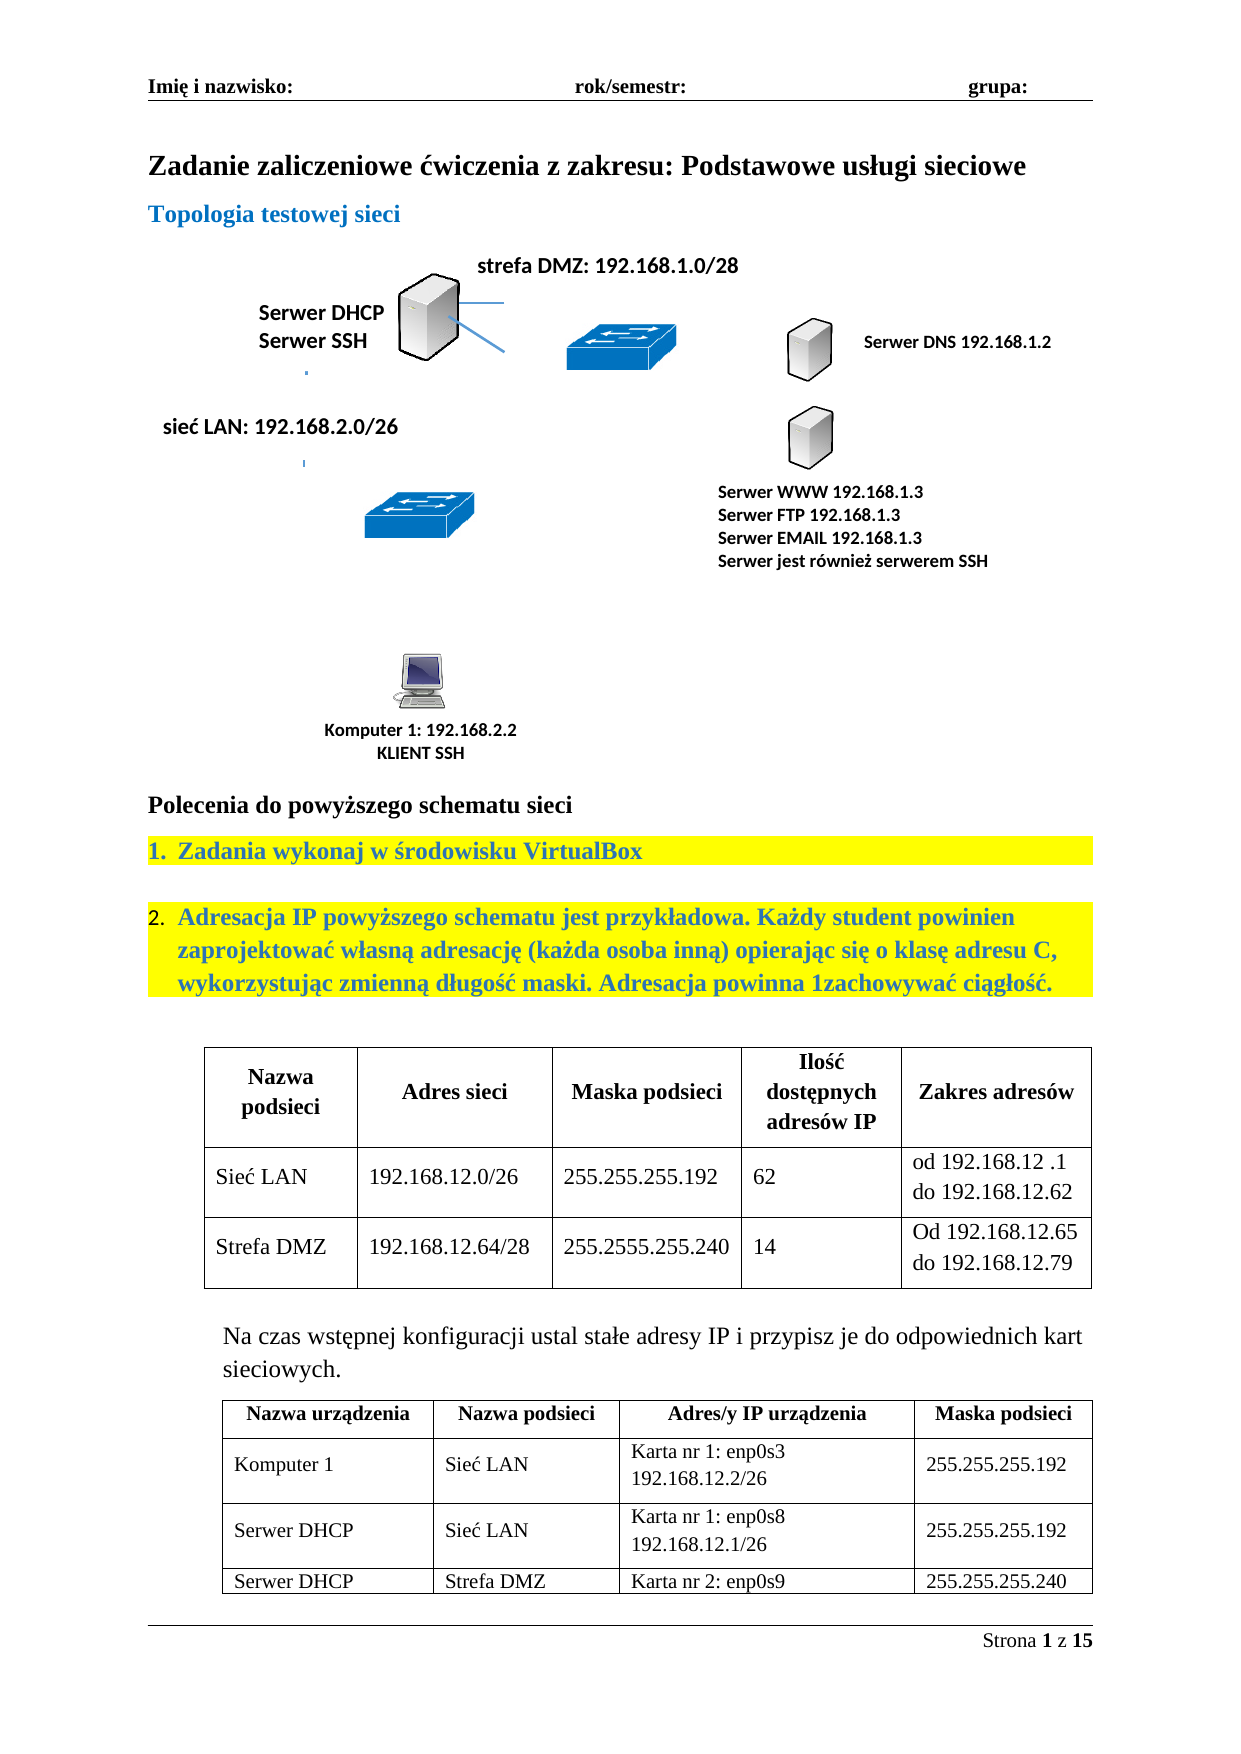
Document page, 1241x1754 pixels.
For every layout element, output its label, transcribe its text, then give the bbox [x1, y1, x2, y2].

table_cell Strefa DMZ [205, 1218, 357, 1287]
table_cell Sieć LAN [434, 1504, 619, 1568]
table_cell Od 192.168.12.65 do 192.168.12.79 [902, 1218, 1091, 1287]
table_header Adres sieci [358, 1048, 552, 1147]
table_header Maska podsieci [553, 1048, 741, 1147]
table_cell 62 [742, 1148, 901, 1217]
list Adresacja IP powyższego schematu jest przykładowa. Każdy student powinien zaprojektować własną adresację (każda osoba inną) opierając się o klasę adresu C, wykorzystując zmienną długość maski. Adresacja powinna 1zachowywać ciągłość. [148, 902, 1093, 997]
table_header Adres/y IP urządzenia [620, 1401, 914, 1438]
text Polecenia do powyższego schematu sieci [148, 790, 1093, 819]
table_cell od 192.168.12 .1 do 192.168.12.62 [902, 1148, 1091, 1217]
table_header Maska podsieci [915, 1401, 1092, 1438]
table_cell 255.255.255.240 [915, 1569, 1092, 1593]
table_cell Komputer 1 [223, 1439, 433, 1503]
table_cell Karta nr 1: enp0s8 192.168.12.1/26 [620, 1504, 914, 1568]
table_header Nazwa urządzenia [223, 1401, 433, 1438]
picture [565, 323, 679, 371]
picture [363, 491, 477, 539]
table_cell 255.255.255.192 [915, 1504, 1092, 1568]
list Na czas wstępnej konfiguracji ustal stałe adresy IP i przypisz je do odpowiednich kart sieciowych. [223, 1321, 1093, 1383]
table_header Ilość dostępnych adresów IP [742, 1048, 901, 1147]
picture [383, 271, 474, 363]
picture [777, 404, 844, 471]
picture [392, 652, 447, 709]
table_cell Serwer DHCP [223, 1504, 433, 1568]
table_cell Strefa DMZ [434, 1569, 619, 1593]
table_cell Serwer DHCP [223, 1569, 433, 1593]
table_header Zakres adresów [902, 1048, 1091, 1147]
table_cell 192.168.12.0/26 [358, 1148, 552, 1217]
table_cell Karta nr 1: enp0s3 192.168.12.2/26 [620, 1439, 914, 1503]
table_cell Sieć LAN [434, 1439, 619, 1503]
table_header Nazwa podsieci [434, 1401, 619, 1438]
table_cell 255.255.255.192 [915, 1439, 1092, 1503]
table_cell 14 [742, 1218, 901, 1287]
picture [776, 316, 843, 383]
table_header Nazwa podsieci [205, 1048, 357, 1147]
table_cell Sieć LAN [205, 1148, 357, 1217]
table_cell 192.168.12.64/28 [358, 1218, 552, 1287]
table_cell 255.255.255.192 [553, 1148, 741, 1217]
text Zadanie zaliczeniowe ćwiczenia z zakresu: Podstawowe usługi sieciowe [148, 148, 1093, 181]
text Topologia testowej sieci [148, 199, 1093, 227]
list Zadania wykonaj w środowisku VirtualBox [148, 836, 1093, 865]
table_cell Karta nr 2: enp0s9 [620, 1569, 914, 1593]
table_cell 255.2555.255.240 [553, 1218, 741, 1287]
